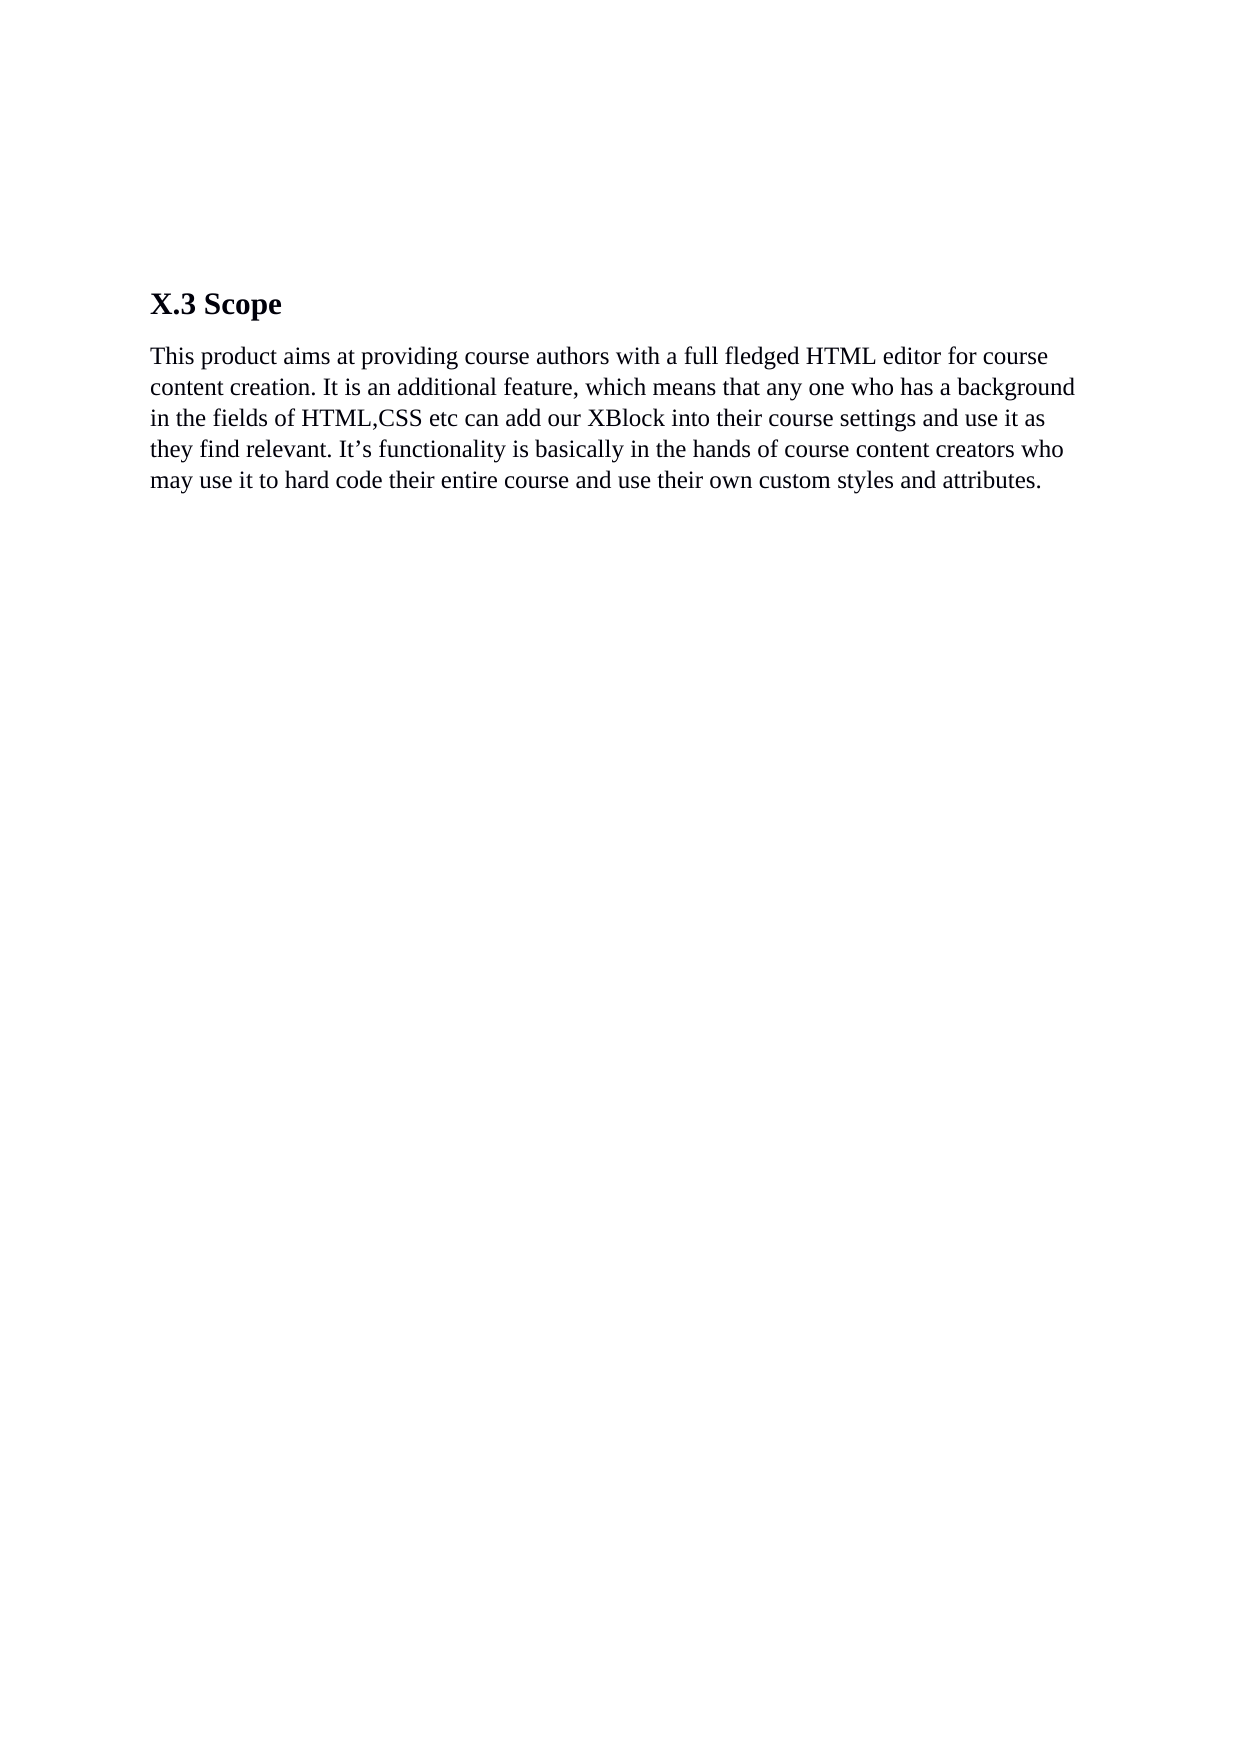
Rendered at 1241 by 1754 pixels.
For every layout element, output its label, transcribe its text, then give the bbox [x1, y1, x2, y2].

text This product aims at providing course authors with a full fledged HTML editor for course content creation. It is an additional feature, which means that any one who has a background in the fields of HTML,CSS etc can add our XBlock into their course settings and use it as they find relevant. It’s functionality is basically in the hands of course content creators who may use it to hard code their entire course and use their own custom styles and attributes. [150, 341, 1090, 494]
text X.3 Scope [150, 285, 1090, 321]
